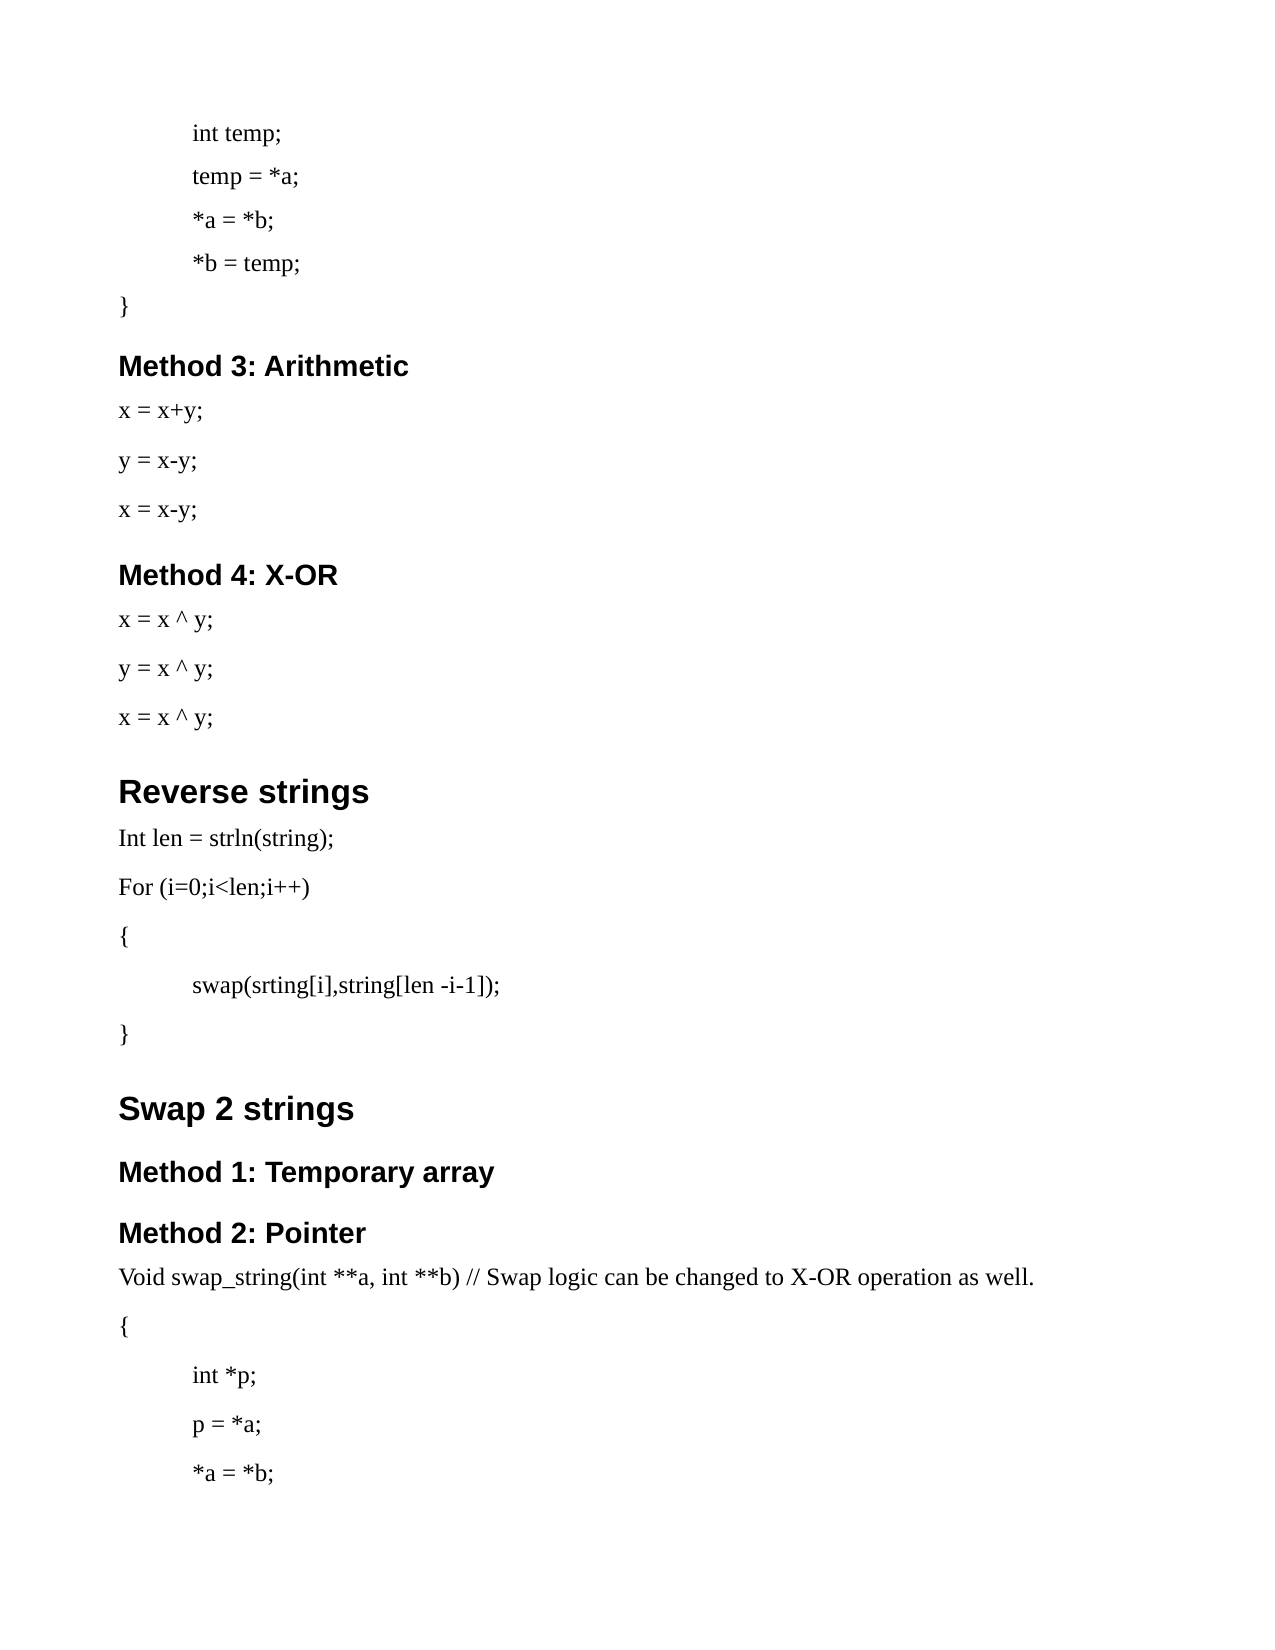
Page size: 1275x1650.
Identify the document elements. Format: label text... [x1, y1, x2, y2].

text int *p; [118, 1360, 1157, 1389]
text x = x ^ y; [118, 604, 1157, 632]
text { [118, 1311, 1157, 1339]
text y = x ^ y; [118, 653, 1157, 681]
subtitle Method 1: Temporary array [118, 1155, 1157, 1188]
text *a = *b; [118, 205, 1157, 233]
text *a = *b; [118, 1458, 1157, 1487]
subtitle Swap 2 strings [118, 1089, 1157, 1128]
text Int len = strln(string); [118, 823, 1157, 852]
text p = *a; [118, 1409, 1157, 1438]
text temp = *a; [118, 161, 1157, 190]
text Void swap_string(int **a, int **b) // Swap logic can be changed to X-OR operation as well. [118, 1262, 1157, 1291]
text For (i=0;i<len;i++) [118, 872, 1157, 901]
text *b = temp; [118, 248, 1157, 277]
subtitle Method 4: X-OR [118, 557, 1157, 591]
subtitle Method 3: Arithmetic [118, 349, 1157, 383]
text x = x-y; [118, 494, 1157, 522]
text int temp; [118, 118, 1157, 147]
text x = x+y; [118, 396, 1157, 424]
text } [118, 1019, 1157, 1048]
subtitle Method 2: Pointer [118, 1216, 1157, 1249]
text x = x ^ y; [118, 702, 1157, 731]
text { [118, 921, 1157, 950]
text y = x-y; [118, 445, 1157, 473]
text } [118, 291, 1157, 320]
text swap(srting[i],string[len -i-1]); [118, 970, 1157, 999]
subtitle Reverse strings [118, 772, 1157, 810]
